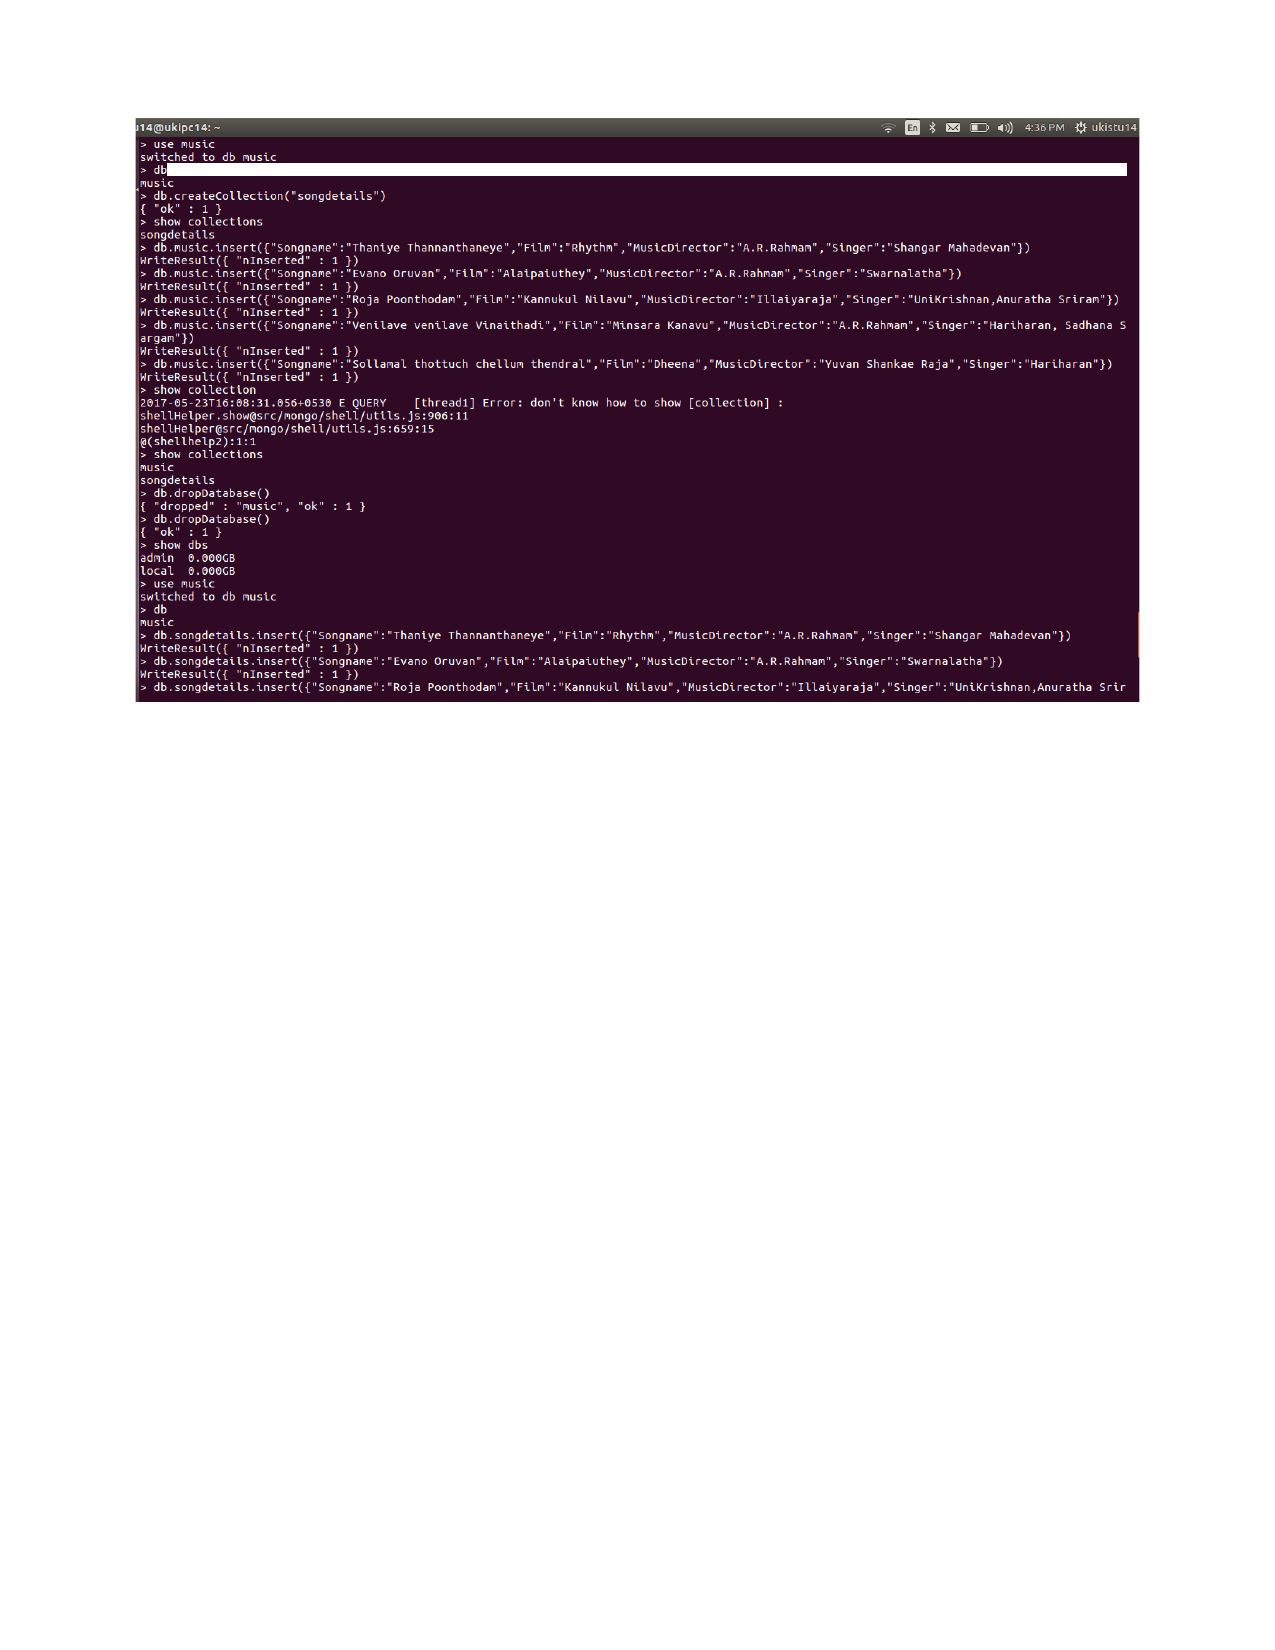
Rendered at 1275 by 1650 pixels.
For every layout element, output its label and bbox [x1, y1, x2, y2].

picture [135, 118, 1140, 702]
